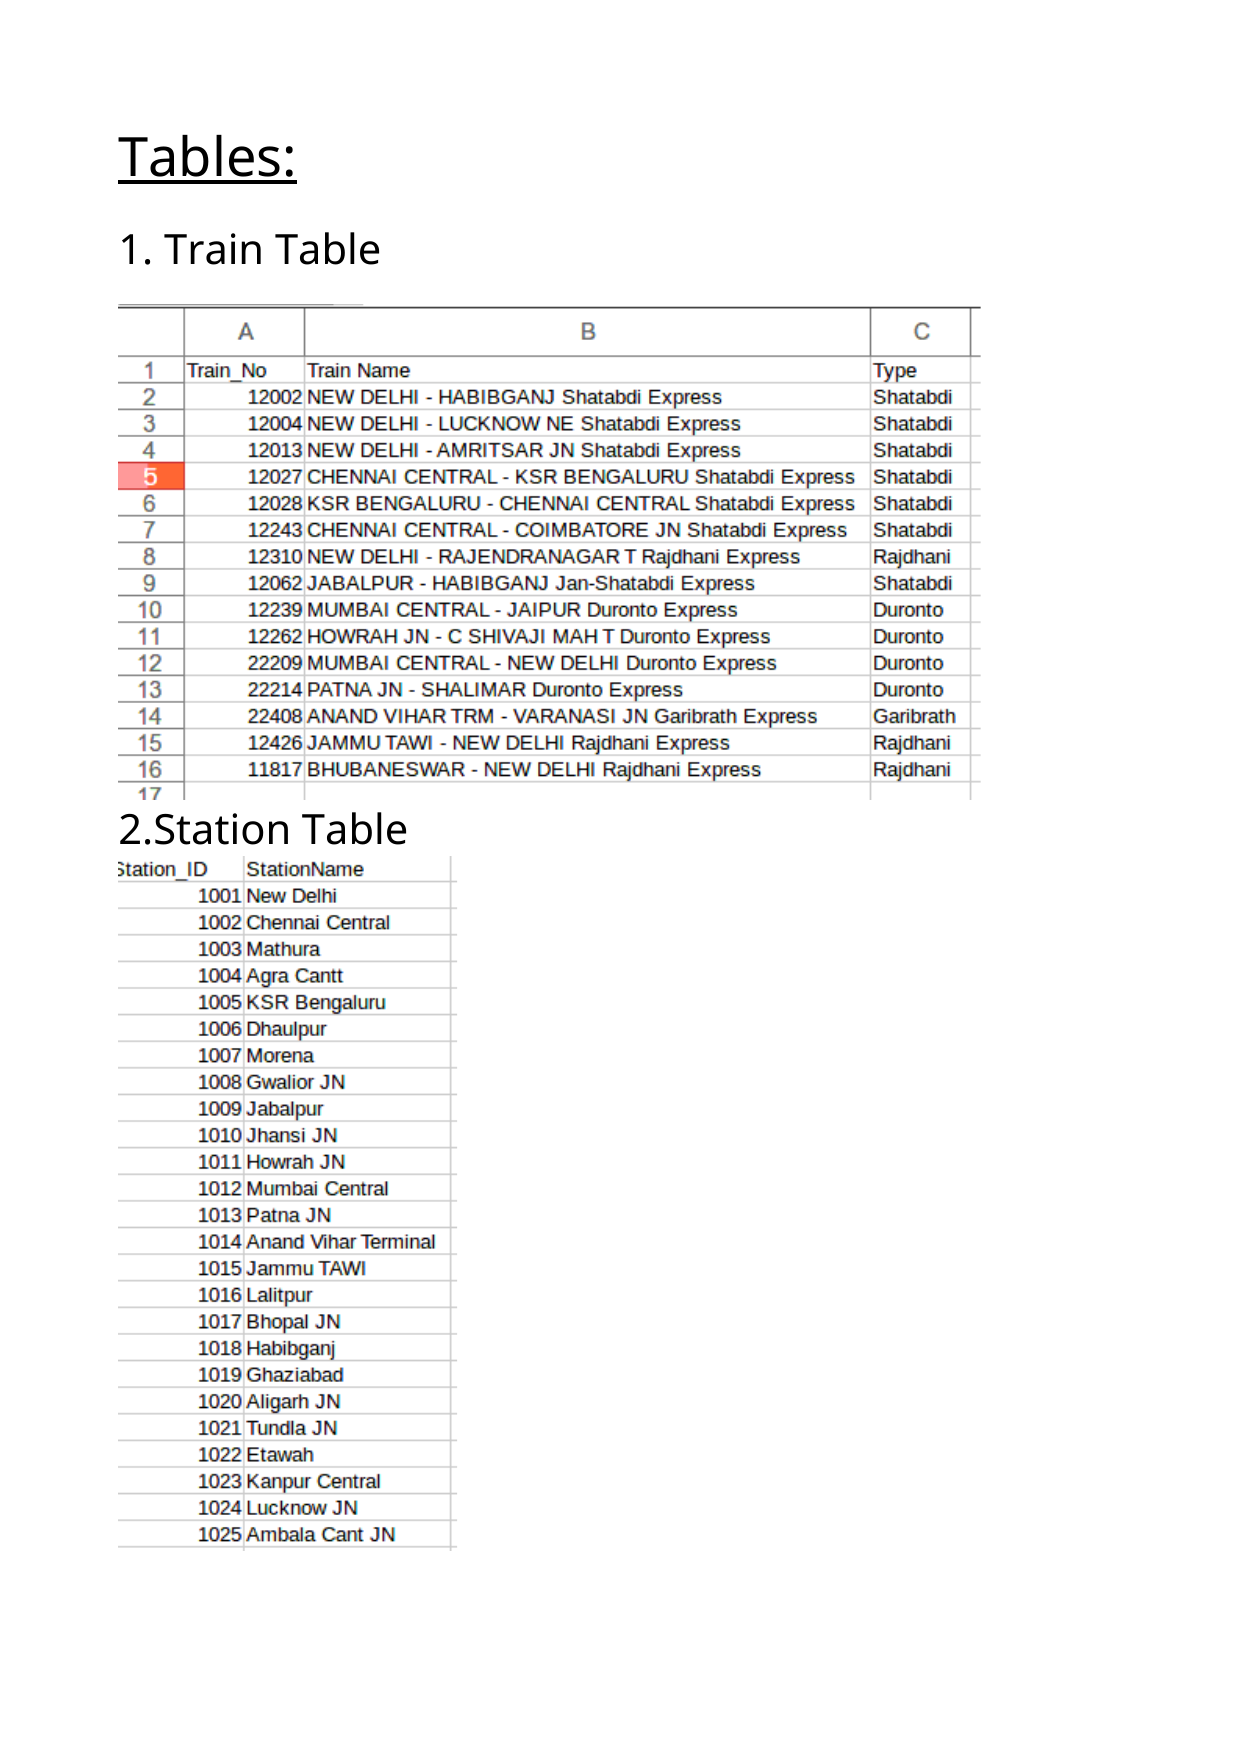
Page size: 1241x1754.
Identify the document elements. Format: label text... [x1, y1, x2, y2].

text Tables: [118, 118, 1122, 192]
text 1. Train Table [118, 220, 1122, 277]
text 2.Station Table [118, 800, 1122, 857]
